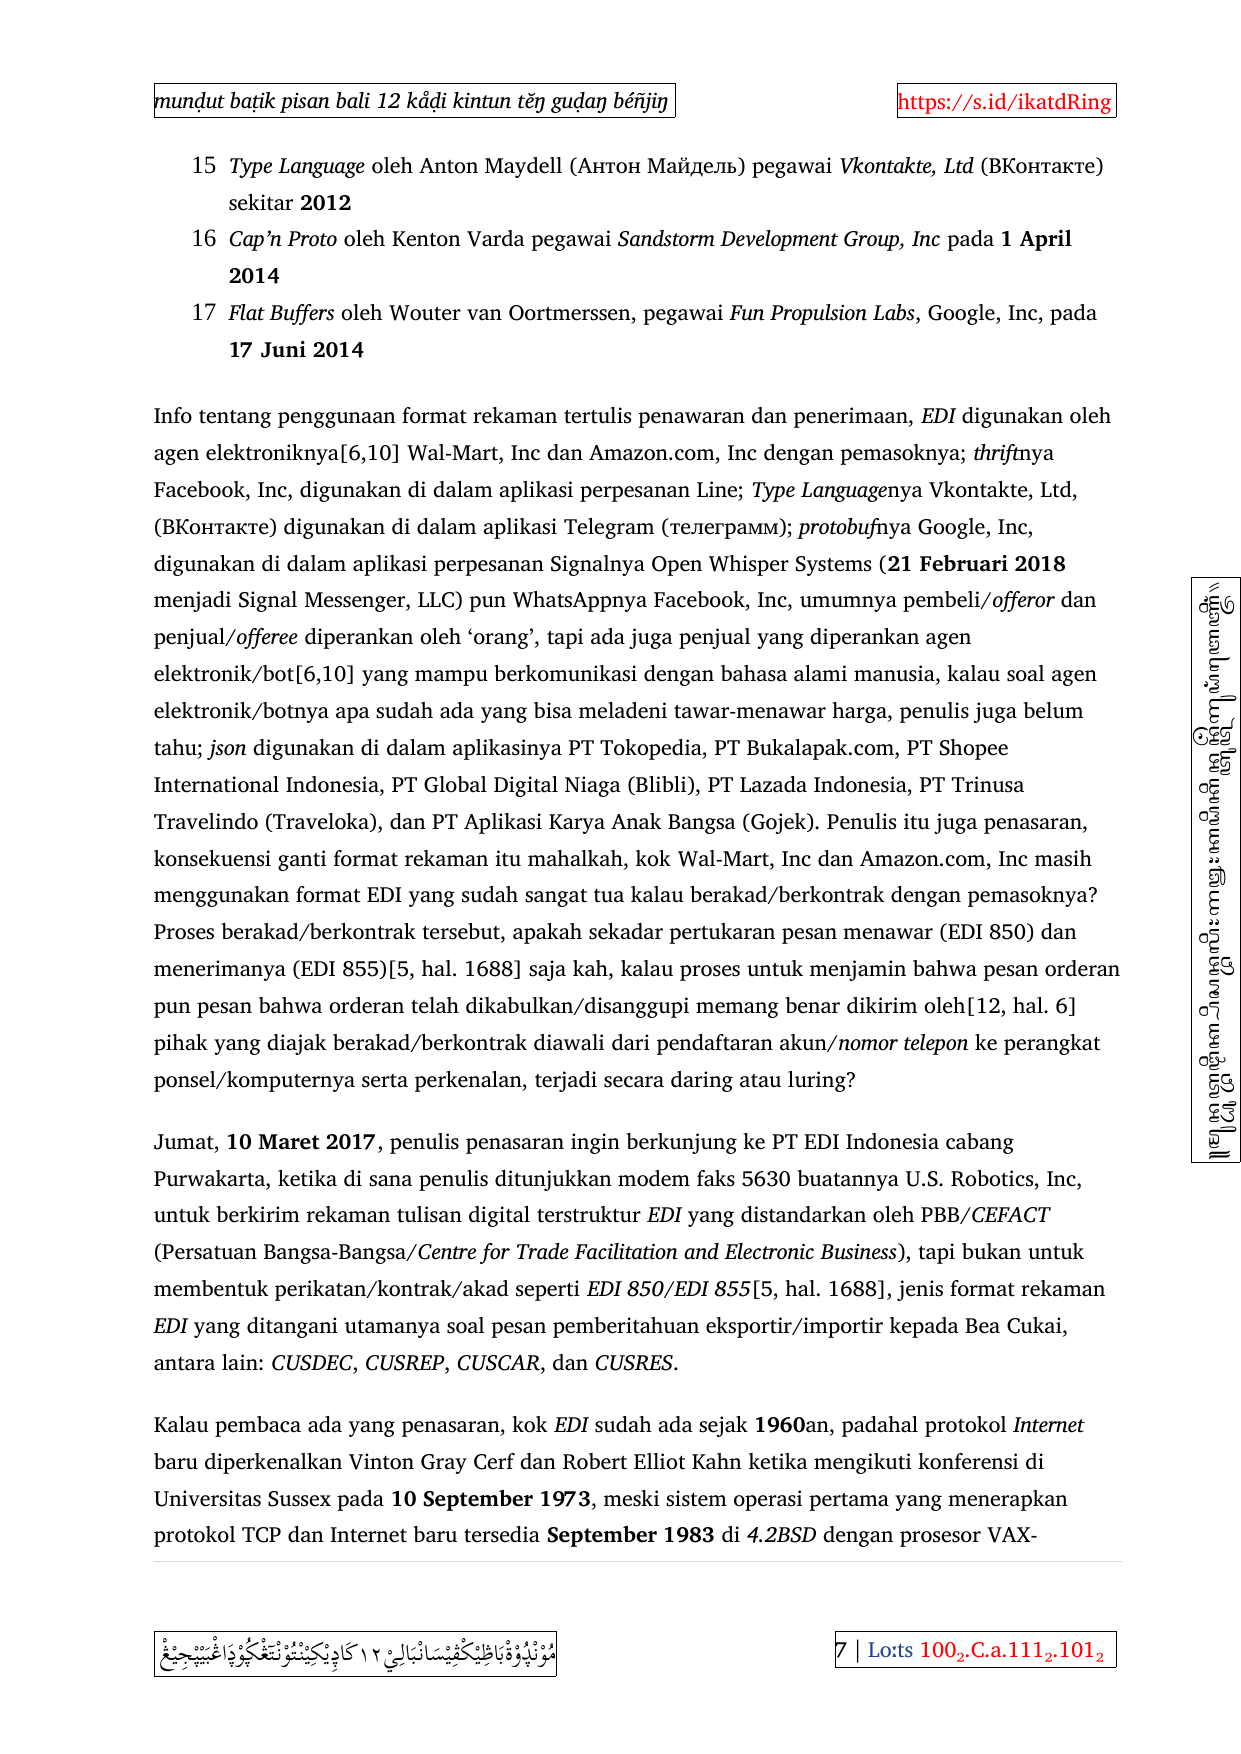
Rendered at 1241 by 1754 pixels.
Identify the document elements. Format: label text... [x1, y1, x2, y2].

text Kalau pembaca ada yang penasaran, kok EDI sudah ada sejak 1960an, padahal protokol Internet baru diperkenalkan Vinton Gray Cerf dan Robert Elliot Kahn ketika mengikuti konferensi di Universitas Sussex pada 10 September 1973, meski sistem operasi pertama yang menerapkan protokol TCP dan Internet baru tersedia September 1983 di 4.2BSD dengan prosesor VAX- [153, 1406, 1122, 1552]
text Info tentang penggunaan format rekaman tertulis penawaran dan penerimaan, EDI digunakan oleh agen elektroniknya[6,10] Wal-Mart, Inc dan Amazon.com, Inc dengan pemasoknya; thriftnya Facebook, Inc, digunakan di dalam aplikasi perpesanan Line; Type Languagenya Vkontakte, Ltd, (ВКонтакте) digunakan di dalam aplikasi Telegram (телеграмм); protobufnya Google, Inc, digunakan di dalam aplikasi perpesanan Signalnya Open Whisper Systems (21 Februari 2018 menjadi Signal Messenger, LLC) pun WhatsAppnya Facebook, Inc, umumnya pembeli/offeror dan penjual/offeree diperankan oleh ‘orang’, tapi ada juga penjual yang diperankan agen elektronik/bot[6,10] yang mampu berkomunikasi dengan bahasa alami manusia, kalau soal agen elektronik/botnya apa sudah ada yang bisa meladeni tawar-menawar harga, penulis juga belum tahu; json digunakan di dalam aplikasinya PT Tokopedia, PT Bukalapak.com, PT Shopee International Indonesia, PT Global Digital Niaga (Blibli), PT Lazada Indonesia, PT Trinusa Travelindo (Traveloka), dan PT Aplikasi Karya Anak Bangsa (Gojek). Penulis itu juga penasaran, konsekuensi ganti format rekaman itu mahalkah, kok Wal-Mart, Inc dan Amazon.com, Inc masih menggunakan format EDI yang sudah sangat tua kalau berakad/berkontrak dengan pemasoknya? Proses berakad/berkontrak tersebut, apakah sekadar pertukaran pesan menawar (EDI 850) dan menerimanya (EDI 855)[5, hal. 1688] saja kah, kalau proses untuk menjamin bahwa pesan orderan pun pesan bahwa orderan telah dikabulkan/disanggupi memang benar dikirim oleh[12, hal. 6] pihak yang diajak berakad/berkontrak diawali dari pendaftaran akun/nomor telepon ke perangkat ponsel/komputernya serta perkenalan, terjadi secara daring atau luring? [153, 397, 1122, 1097]
text Jumat, 10 Maret 2017, penulis penasaran ingin berkunjung ke PT EDI Indonesia cabang Purwakarta, ketika di sana penulis ditunjukkan modem faks 5630 buatannya U.S. Robotics, Inc, untuk berkirim rekaman tulisan digital terstruktur EDI yang distandarkan oleh PBB/CEFACT (Persatuan Bangsa-Bangsa/Centre for Trade Facilitation and Electronic Business), tapi bukan untuk membentuk perikatan/kontrak/akad seperti EDI 850/EDI 855[5, hal. 1688], jenis format rekaman EDI yang ditangani utamanya soal pesan pemberitahuan eksportir/importir kepada Bea Cukai, antara lain: CUSDEC, CUSREP, CUSCAR, dan CUSRES. [153, 1123, 1122, 1380]
list Cap’n Proto oleh Kenton Varda pegawai Sandstorm Development Group, Inc pada 1 April 2014 [191, 221, 1122, 293]
list Flat Buffers oleh Wouter van Oortmerssen, pegawai Fun Propulsion Labs, Google, Inc, pada 17 Juni 2014 [191, 294, 1122, 367]
list Type Language oleh Anton Maydell (Антон Майдель) pegawai Vkontakte, Ltd (ВКонтакте) sekitar 2012 [191, 147, 1122, 219]
